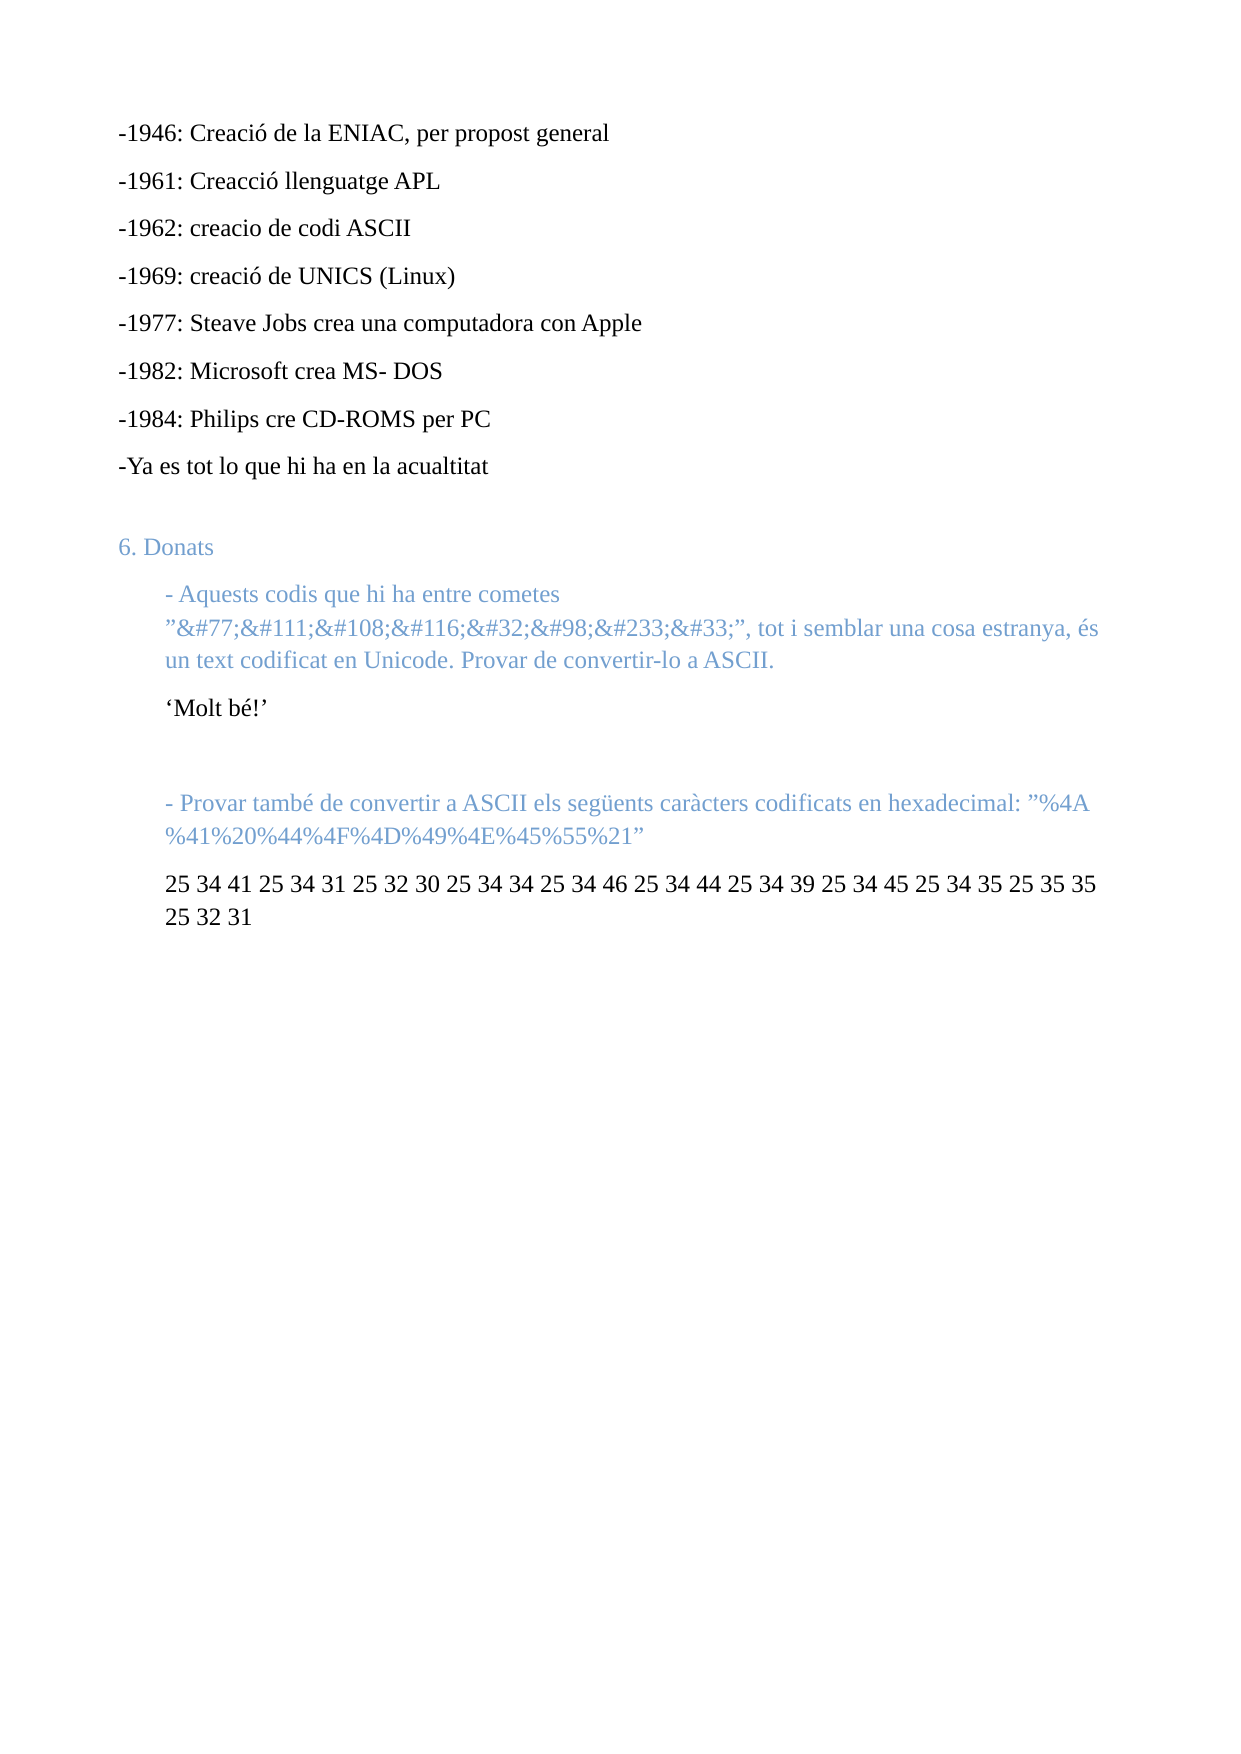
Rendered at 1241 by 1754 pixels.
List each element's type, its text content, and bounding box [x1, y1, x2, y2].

text -1961: Creacció llenguatge APL [118, 166, 1122, 194]
text 25 34 41 25 34 31 25 32 30 25 34 34 25 34 46 25 34 44 25 34 39 25 34 45 25 34 35 25 35 35 25 32 31 [165, 869, 1122, 931]
text -1984: Philips cre CD-ROMS per PC [118, 404, 1122, 432]
text -1982: Microsoft crea MS- DOS [118, 356, 1122, 385]
text ‘Molt bé!’ [165, 693, 1122, 722]
text -1977: Steave Jobs crea una computadora con Apple [118, 308, 1122, 337]
text -Ya es tot lo que hi ha en la acualtitat [118, 451, 1122, 480]
text -1946: Creació de la ENIAC, per propost general [118, 118, 1122, 147]
text 6. Donats [118, 532, 1122, 561]
text -1969: creació de UNICS (Linux) [118, 261, 1122, 290]
text - Aquests codis que hi ha entre cometes ”&#77;&#111;&#108;&#116;&#32;&#98;&#233;&#33;”, tot i semblar una cosa estranya, és un text codificat en Unicode. Provar de convertir-lo a ASCII. [165, 579, 1122, 674]
text - Provar també de convertir a ASCII els següents caràcters codificats en hexadecimal: ”%4A%41%20%44%4F%4D%49%4E%45%55%21” [165, 788, 1122, 850]
text -1962: creacio de codi ASCII [118, 213, 1122, 242]
